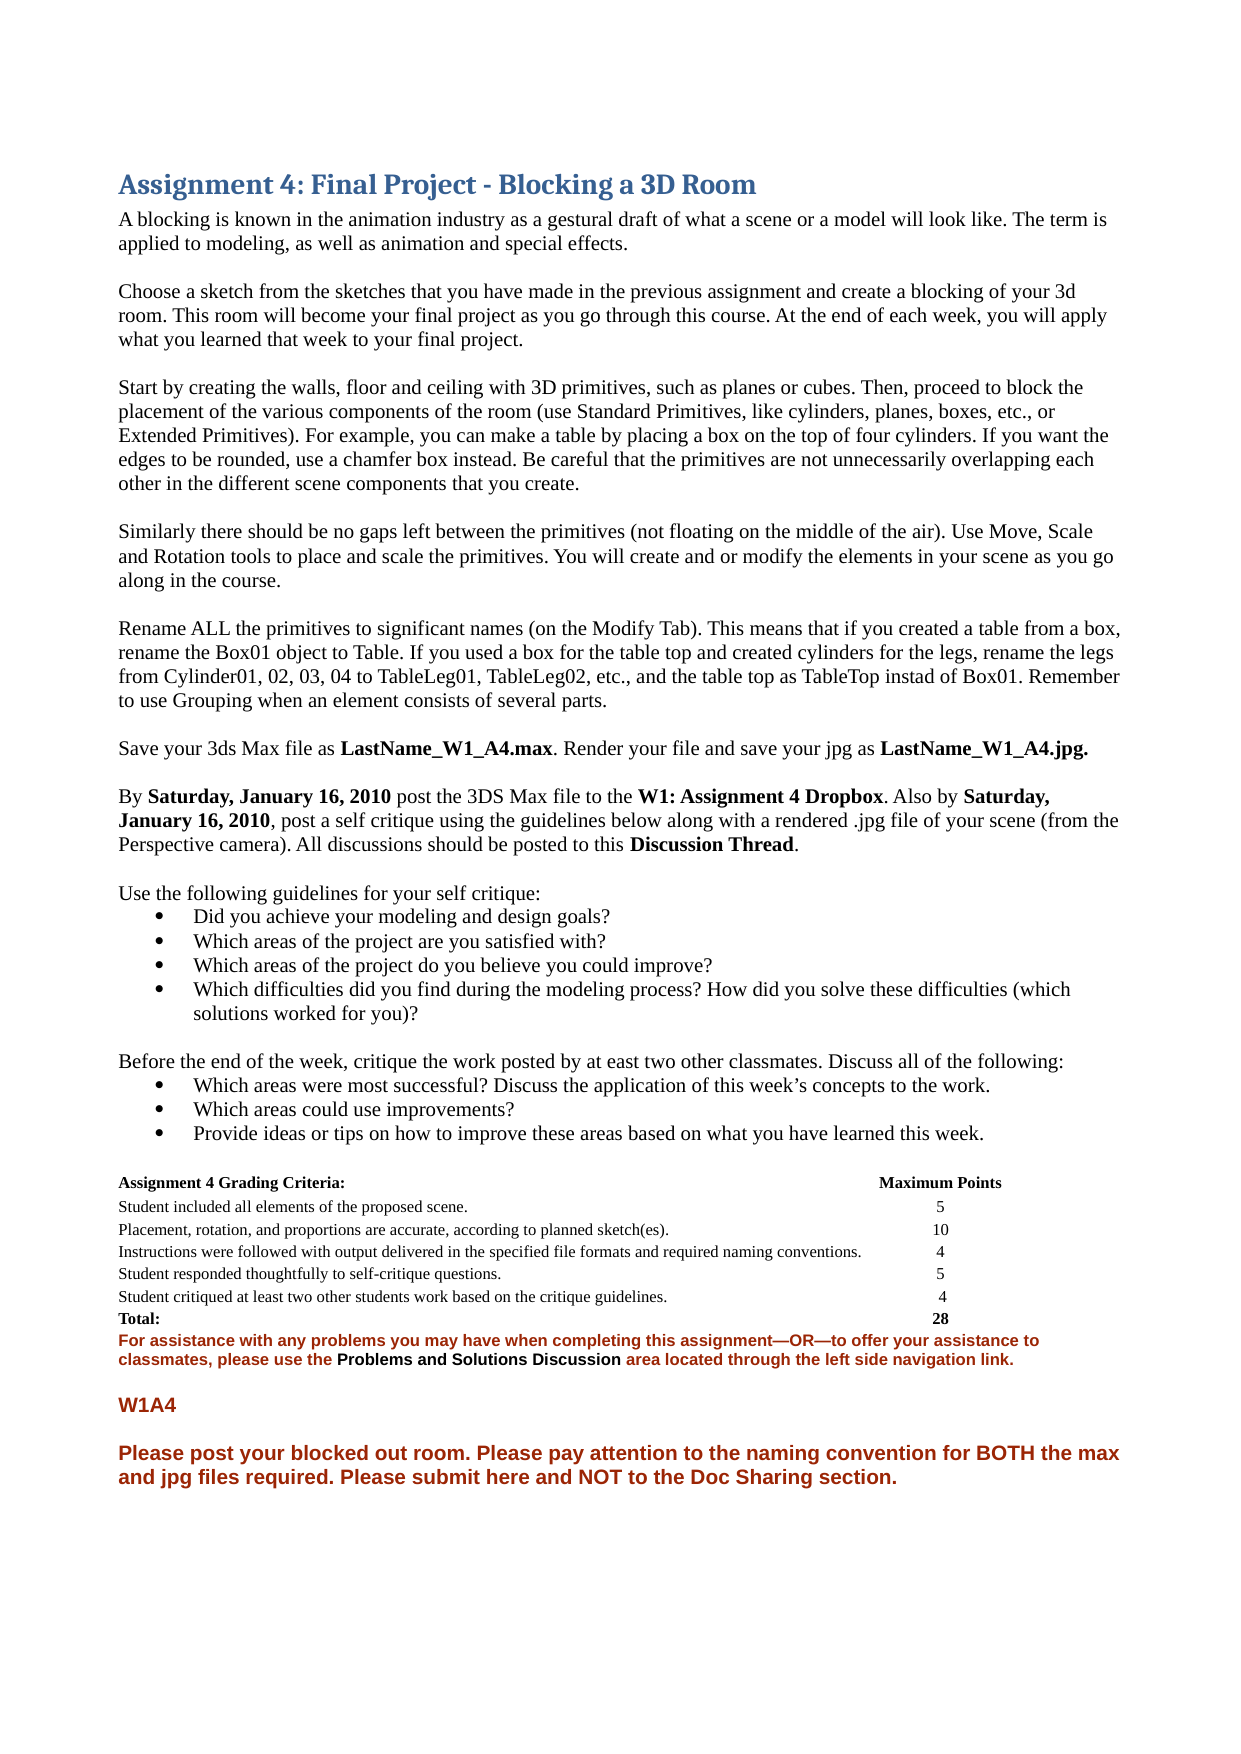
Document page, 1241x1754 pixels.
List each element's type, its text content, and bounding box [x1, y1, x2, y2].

table_cell 28 [868, 1307, 1017, 1331]
table_cell 5 [868, 1196, 1017, 1218]
text Before the end of the week, critique the work posted by at east two other classmates. Discuss all of the following: [118, 1049, 1122, 1073]
table_header Assignment 4 Grading Criteria: [117, 1169, 868, 1196]
table_cell Instructions were followed with output delivered in the specified file formats and required naming conventions. [117, 1240, 868, 1263]
list Which areas of the project are you satisfied with? [156, 928, 1122, 953]
table_cell 4 [868, 1285, 1017, 1307]
table_cell Student critiqued at least two other students work based on the critique guidelines. [117, 1285, 868, 1307]
table_cell 4 [868, 1240, 1017, 1263]
text A blocking is known in the animation industry as a gestural draft of what a scene or a model will look like. The term is applied to modeling, as well as animation and special effects. Choose a sketch from the sketches that you have made in the previous assignment and create a blocking of your 3d room. This room will become your final project as you go through this course. At the end of each week, you will apply what you learned that week to your final project. Start by creating the walls, floor and ceiling with 3D primitives, such as planes or cubes. Then, proceed to block the placement of the various components of the room (use Standard Primitives, like cylinders, planes, boxes, etc., or Extended Primitives). For example, you can make a table by placing a box on the top of four cylinders. If you want the edges to be rounded, use a chamfer box instead. Be careful that the primitives are not unnecessarily overlapping each other in the different scene components that you create. Similarly there should be no gaps left between the primitives (not floating on the middle of the air). Use Move, Scale and Rotation tools to place and scale the primitives. You will create and or modify the elements in your scene as you go along in the course. Rename ALL the primitives to significant names (on the Modify Tab). This means that if you created a table from a box, rename the Box01 object to Table. If you used a box for the table top and created cylinders for the legs, rename the legs from Cylinder01, 02, 03, 04 to TableLeg01, TableLeg02, etc., and the table top as TableTop instad of Box01. Remember to use Grouping when an element consists of several parts. Save your 3ds Max file as LastName_W1_A4.max. Render your file and save your jpg as LastName_W1_A4.jpg. By Saturday, January 16, 2010 post the 3DS Max file to the W1: Assignment 4 Dropbox. Also by Saturday, January 16, 2010, post a self critique using the guidelines below along with a rendered .jpg file of your scene (from the Perspective camera). All discussions should be posted to this Discussion Thread. Use the following guidelines for your self critique: [118, 207, 1122, 904]
table_cell 10 [868, 1218, 1017, 1240]
table_header Maximum Points [868, 1169, 1017, 1196]
list Which areas could use improvements? [156, 1097, 1122, 1121]
list Did you achieve your modeling and design goals? [156, 904, 1122, 928]
table_cell Total: [117, 1307, 868, 1331]
text W1A4 Please post your blocked out room. Please pay attention to the naming convention for BOTH the max and jpg files required. Please submit here and NOT to the Doc Sharing section. [118, 1393, 1122, 1489]
list Which areas were most successful? Discuss the application of this week’s concepts to the work. [156, 1073, 1122, 1097]
table_cell Student responded thoughtfully to self-critique questions. [117, 1263, 868, 1285]
subtitle Assignment 4: Final Project - Blocking a 3D Room [118, 168, 1122, 202]
table_cell Student included all elements of the proposed scene. [117, 1196, 868, 1218]
list Which areas of the project do you believe you could improve? [156, 953, 1122, 977]
table_cell Placement, rotation, and proportions are accurate, according to planned sketch(es). [117, 1218, 868, 1240]
list Which difficulties did you find during the modeling process? How did you solve these difficulties (which solutions worked for you)? [156, 977, 1122, 1025]
text For assistance with any problems you may have when completing this assignment—OR—to offer your assistance to classmates, please use the Problems and Solutions Discussion area located through the left side navigation link. [118, 1331, 1122, 1369]
table_cell 5 [868, 1263, 1017, 1285]
list Provide ideas or tips on how to improve these areas based on what you have learned this week. [156, 1121, 1122, 1145]
